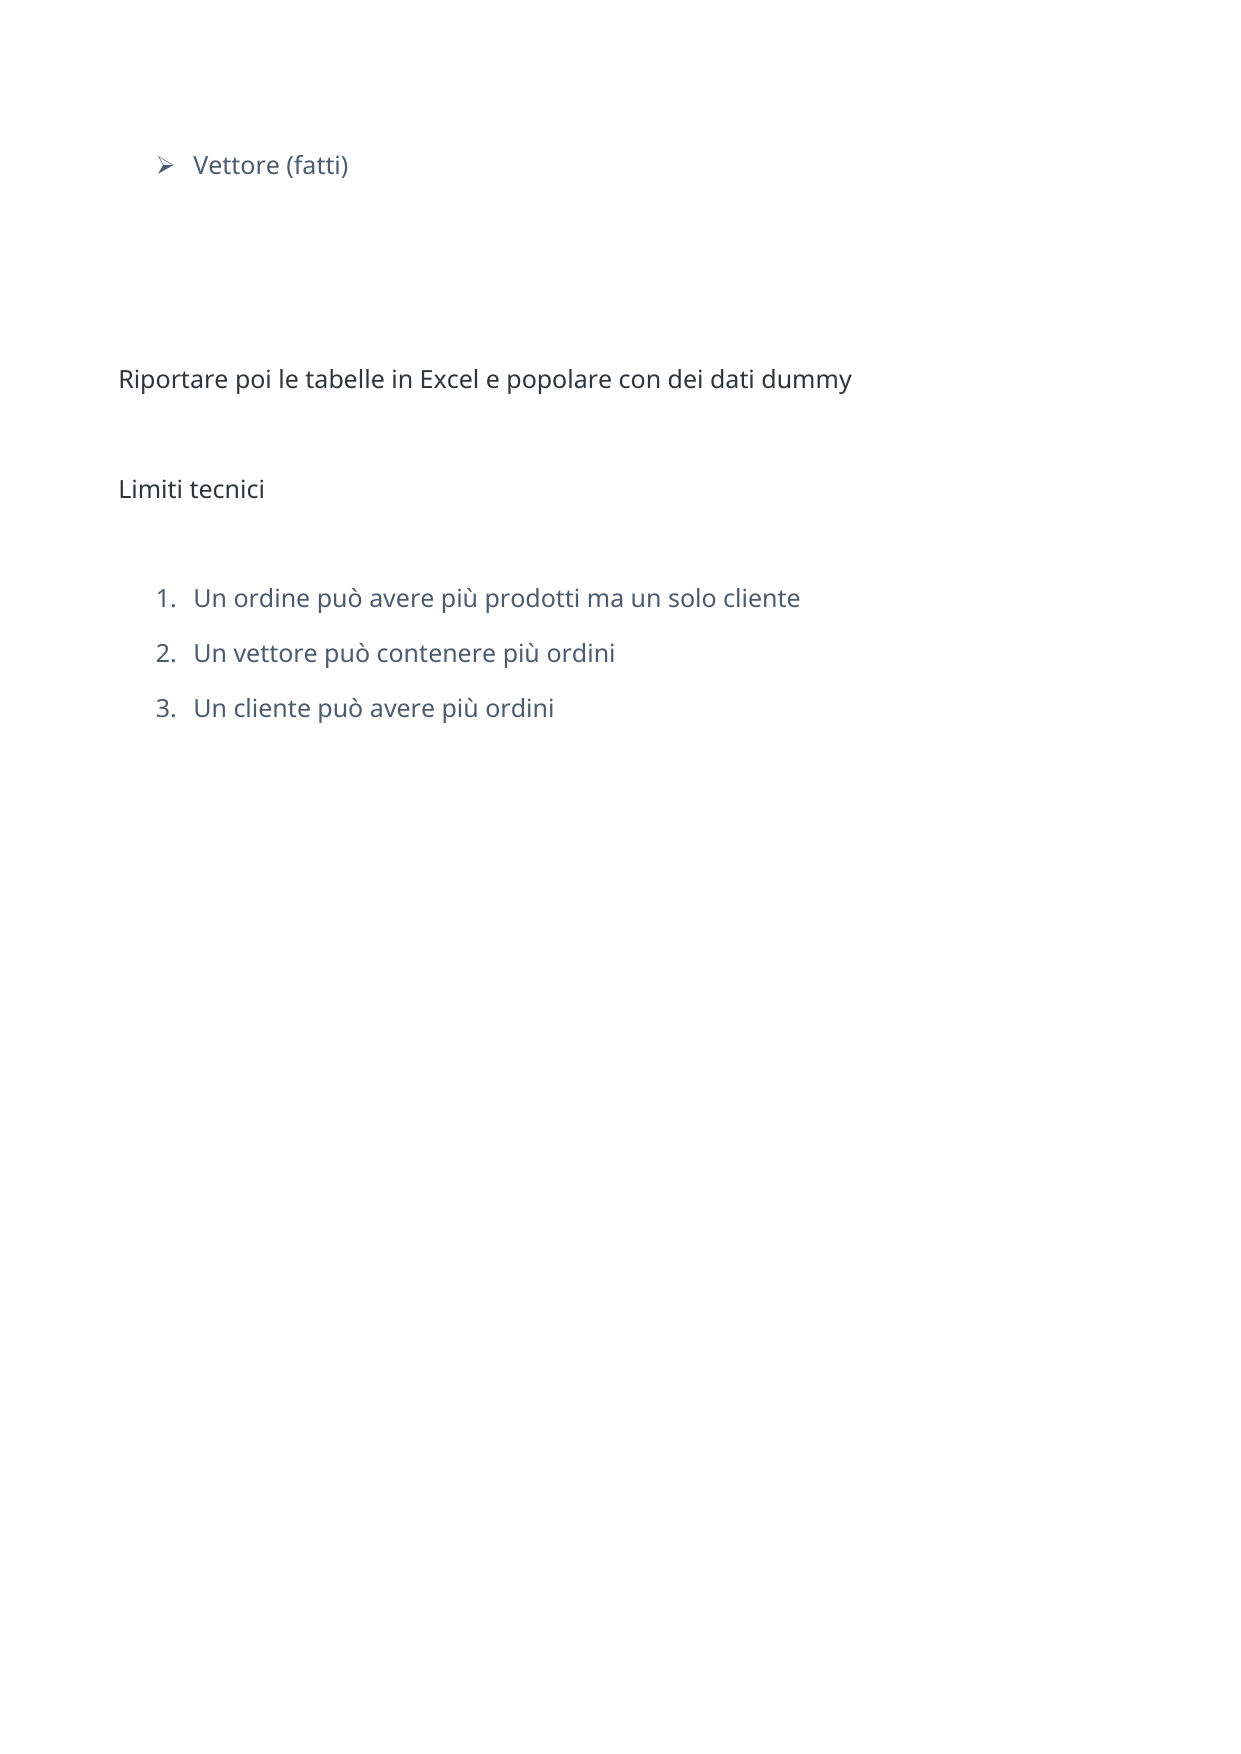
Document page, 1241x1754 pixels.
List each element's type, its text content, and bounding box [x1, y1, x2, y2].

text Riportare poi le tabelle in Excel e popolare con dei dati dummy [118, 362, 1122, 396]
list Un ordine può avere più prodotti ma un solo cliente [156, 581, 1122, 615]
list Vettore (fatti) [156, 148, 1122, 182]
text Limiti tecnici [118, 471, 1122, 505]
list Un vettore può contenere più ordini [156, 636, 1122, 670]
list Un cliente può avere più ordini [156, 691, 1122, 725]
